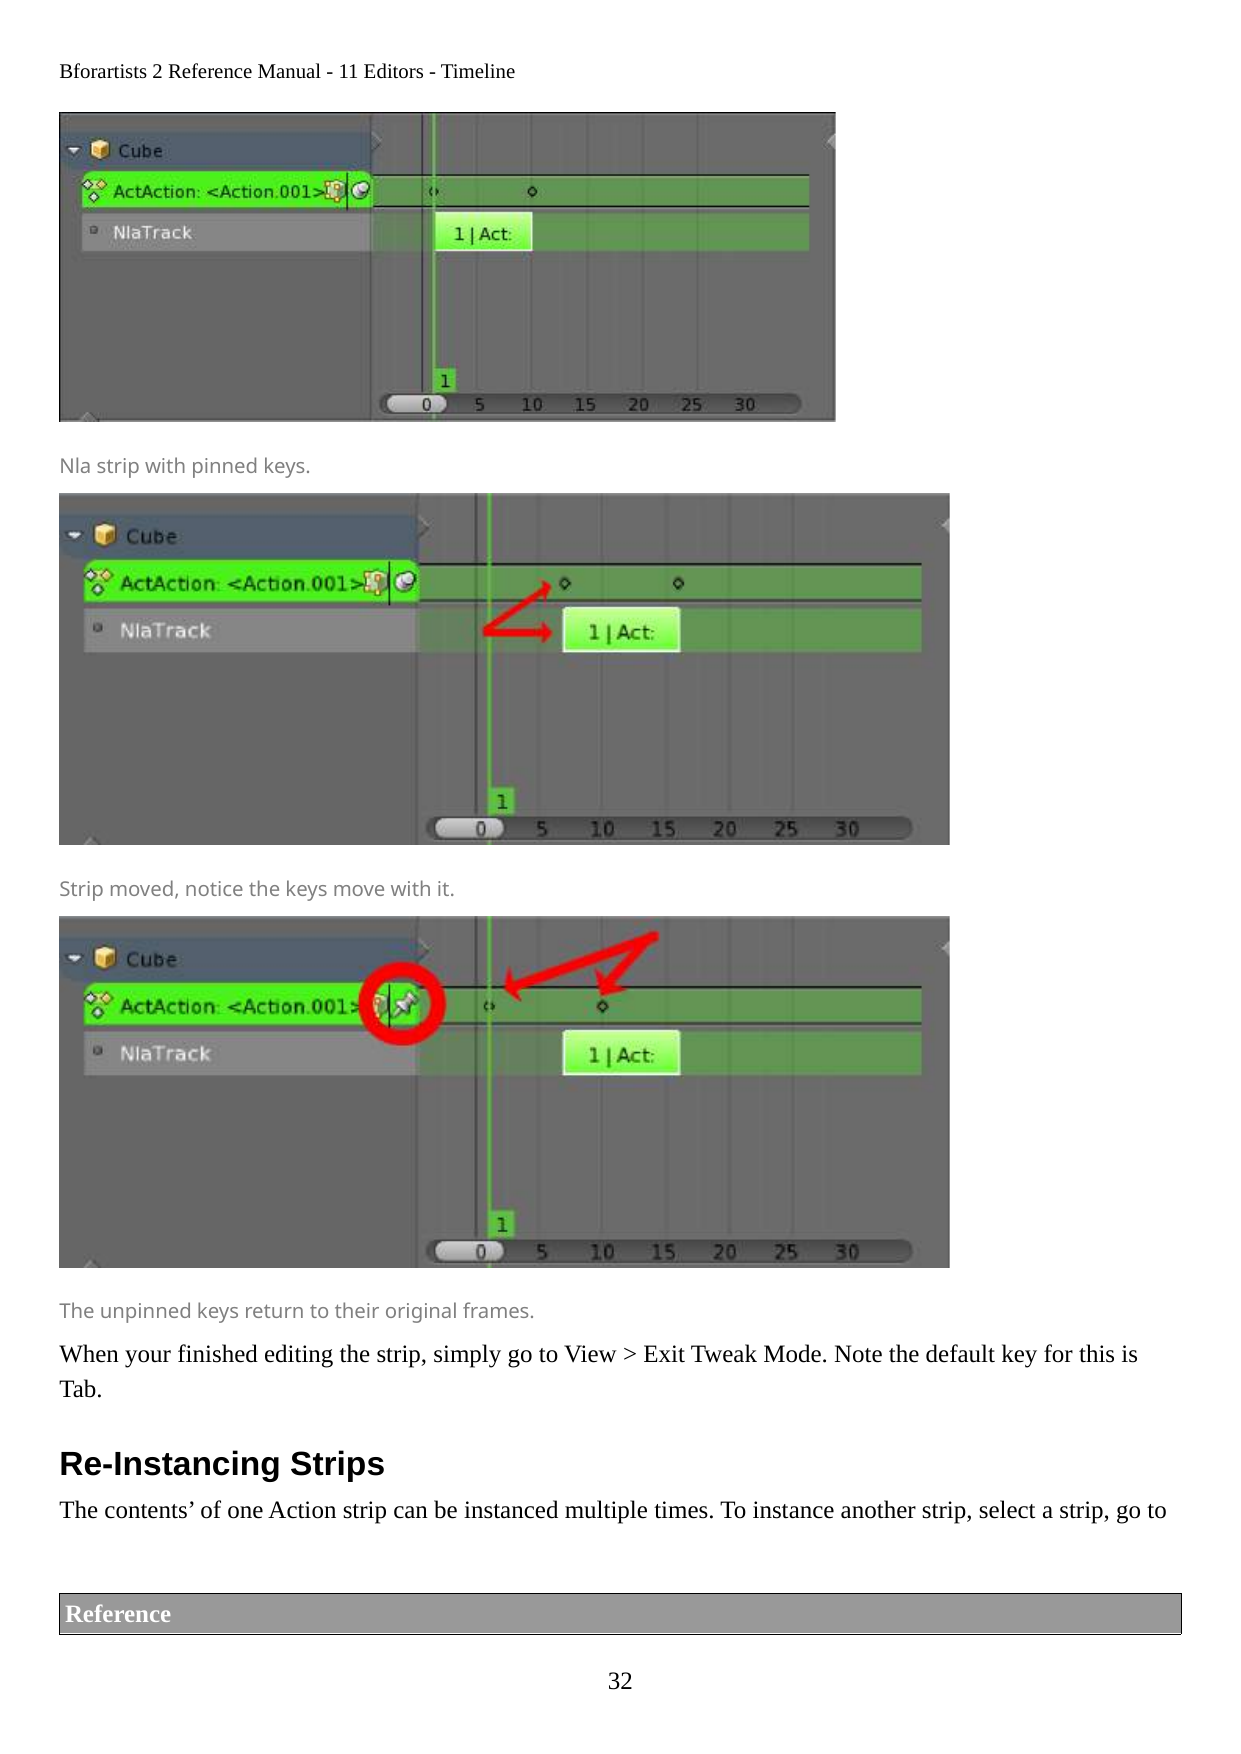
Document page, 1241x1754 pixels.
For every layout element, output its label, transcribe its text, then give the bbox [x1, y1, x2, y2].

picture [59, 493, 950, 845]
text Nla strip with pinned keys. [59, 448, 1181, 479]
picture [59, 112, 836, 422]
picture [59, 916, 950, 1268]
text The unpinned keys return to their original frames. [59, 1294, 1181, 1325]
subtitle Re-Instancing Strips [59, 1444, 1181, 1482]
text When your finished editing the strip, simply go to View > Exit Tweak Mode. Note the default key for this is Tab. [59, 1339, 1181, 1403]
table_header Reference [60, 1594, 1181, 1633]
text The contents’ of one Action strip can be instanced multiple times. To instance another strip, select a strip, go to [59, 1495, 1181, 1524]
text Strip moved, notice the keys move with it. [59, 871, 1181, 902]
